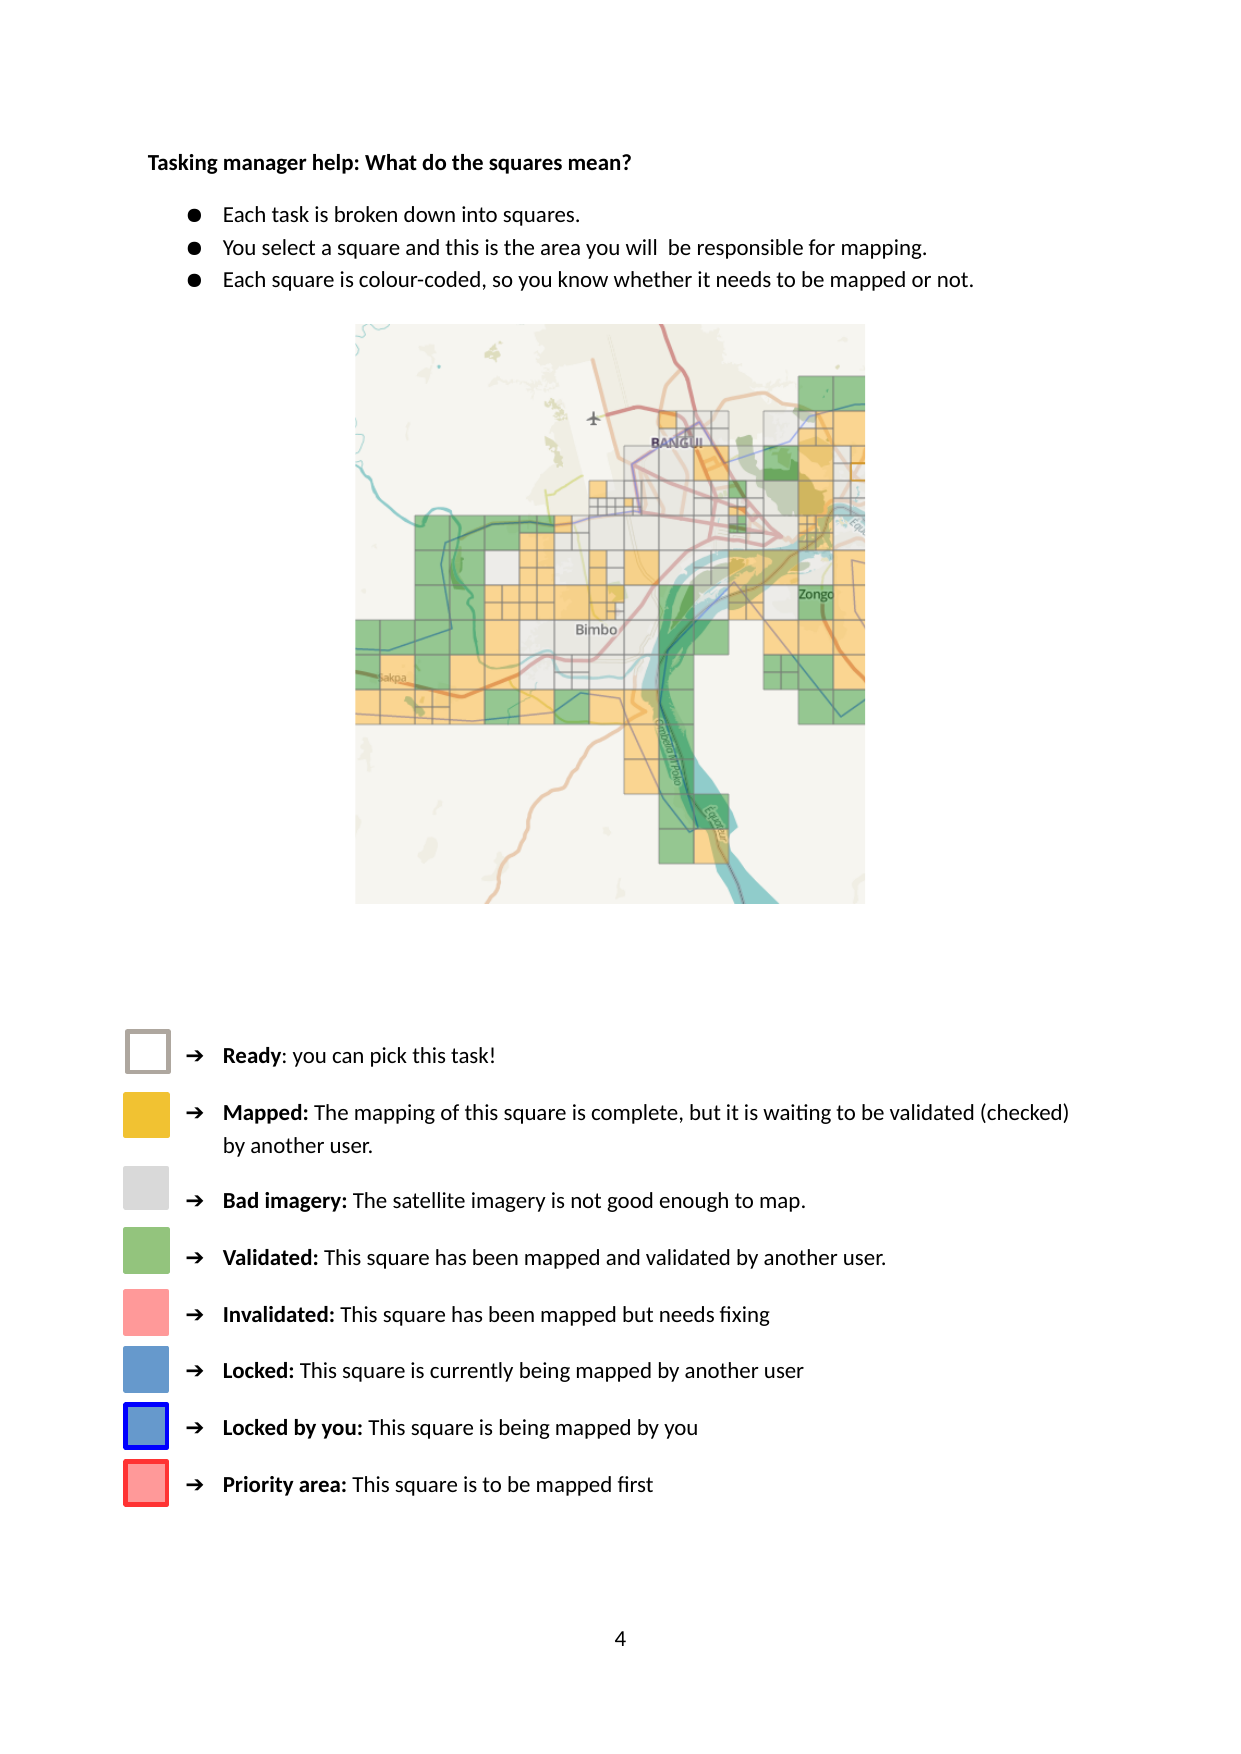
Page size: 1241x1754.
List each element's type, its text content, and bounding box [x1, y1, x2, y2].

list Ready: you can pick this task! [185, 1039, 1093, 1070]
list Each task is broken down into squares. [185, 201, 1093, 229]
list Locked: This square is currently being mapped by another user [185, 1354, 1093, 1386]
list Bad imagery: The satellite imagery is not good enough to map. [185, 1184, 1093, 1215]
list Each square is colour-coded, so you know whether it needs to be mapped or not. [185, 265, 1093, 293]
list Mapped: The mapping of this square is complete, but it is waiting to be validated (checked) by another user. [185, 1096, 1093, 1159]
list You select a square and this is the area you will be responsible for mapping. [185, 233, 1093, 261]
list Locked by you: This square is being mapped by you [185, 1411, 1093, 1442]
list Priority area: This square is to be mapped first [185, 1468, 1093, 1531]
text Tasking manager help: What do the squares mean? [148, 148, 1093, 176]
list Validated: This square has been mapped and validated by another user. [185, 1241, 1093, 1272]
picture [355, 324, 866, 904]
list Invalidated: This square has been mapped but needs fixing [185, 1298, 1093, 1329]
